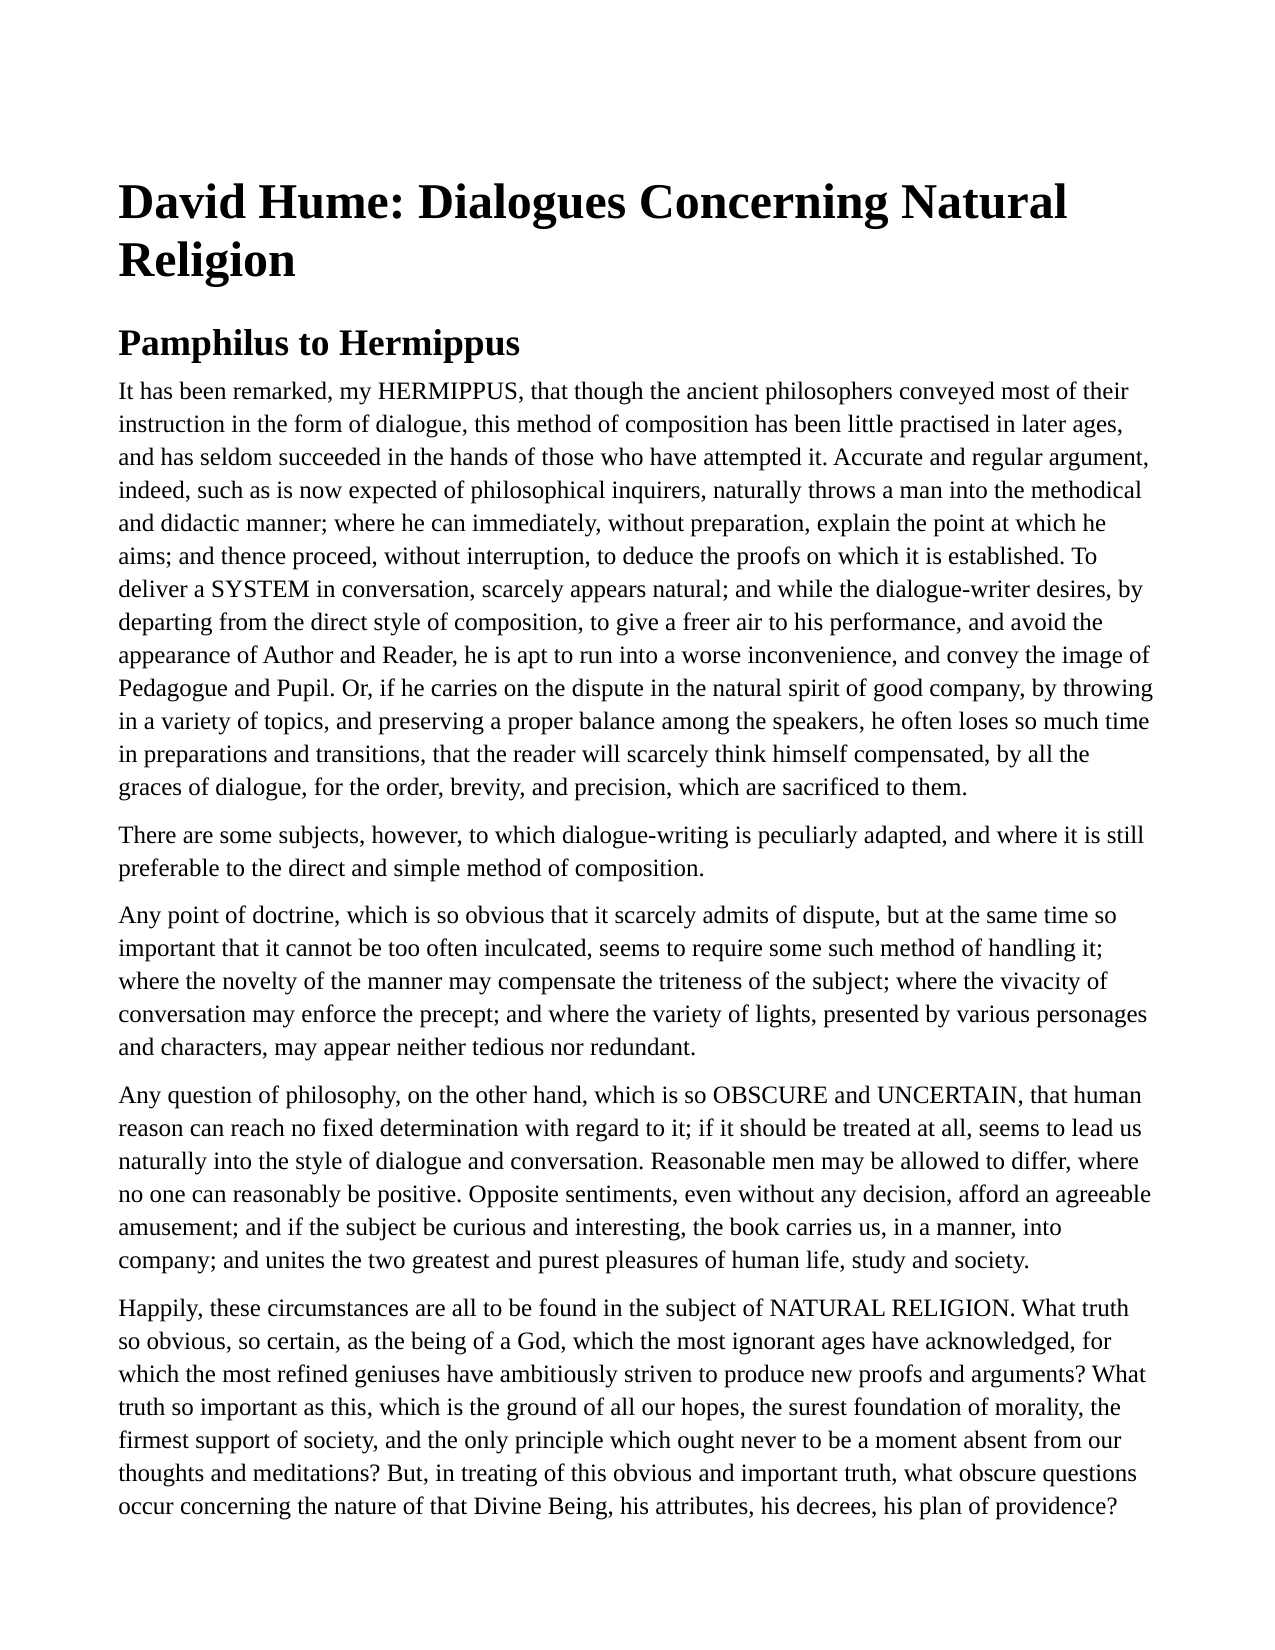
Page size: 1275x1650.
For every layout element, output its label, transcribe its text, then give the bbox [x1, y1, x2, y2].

text Happily, these circumstances are all to be found in the subject of NATURAL RELIGION. What truth so obvious, so certain, as the being of a God, which the most ignorant ages have acknowledged, for which the most refined geniuses have ambitiously striven to produce new proofs and arguments? What truth so important as this, which is the ground of all our hopes, the surest foundation of morality, the firmest support of society, and the only principle which ought never to be a moment absent from our thoughts and meditations? But, in treating of this obvious and important truth, what obscure questions occur concerning the nature of that Divine Being, his attributes, his decrees, his plan of providence? [118, 1293, 1157, 1519]
subtitle David Hume: Dialogues Concerning Natural Religion [118, 172, 1157, 287]
text There are some subjects, however, to which dialogue-writing is peculiarly adapted, and where it is still preferable to the direct and simple method of composition. [118, 820, 1157, 881]
text Any question of philosophy, on the other hand, which is so OBSCURE and UNCERTAIN, that human reason can reach no fixed determination with regard to it; if it should be treated at all, seems to lead us naturally into the style of dialogue and conversation. Reasonable men may be allowed to differ, where no one can reasonably be positive. Opposite sentiments, even without any decision, afford an agreeable amusement; and if the subject be curious and interesting, the book carries us, in a manner, into company; and unites the two greatest and purest pleasures of human life, study and society. [118, 1080, 1157, 1274]
text Any point of doctrine, which is so obvious that it scarcely admits of dispute, but at the same time so important that it cannot be too often inculcated, seems to require some such method of handling it; where the novelty of the manner may compensate the triteness of the subject; where the vivacity of conversation may enforce the precept; and where the variety of lights, presented by various personages and characters, may appear neither tedious nor redundant. [118, 900, 1157, 1061]
text It has been remarked, my HERMIPPUS, that though the ancient philosophers conveyed most of their instruction in the form of dialogue, this method of composition has been little practised in later ages, and has seldom succeeded in the hands of those who have attempted it. Accurate and regular argument, indeed, such as is now expected of philosophical inquirers, naturally throws a man into the methodical and didactic manner; where he can immediately, without preparation, explain the point at which he aims; and thence proceed, without interruption, to deduce the proofs on which it is established. To deliver a SYSTEM in conversation, scarcely appears natural; and while the dialogue-writer desires, by departing from the direct style of composition, to give a freer air to his performance, and avoid the appearance of Author and Reader, he is apt to run into a worse inconvenience, and convey the image of Pedagogue and Pupil. Or, if he carries on the dispute in the natural spirit of good company, by throwing in a variety of topics, and preserving a proper balance among the speakers, he often loses so much time in preparations and transitions, that the reader will scarcely think himself compensated, by all the graces of dialogue, for the order, brevity, and precision, which are sacrificed to them. [118, 376, 1157, 801]
subtitle Pamphilus to Hermippus [118, 320, 1157, 363]
